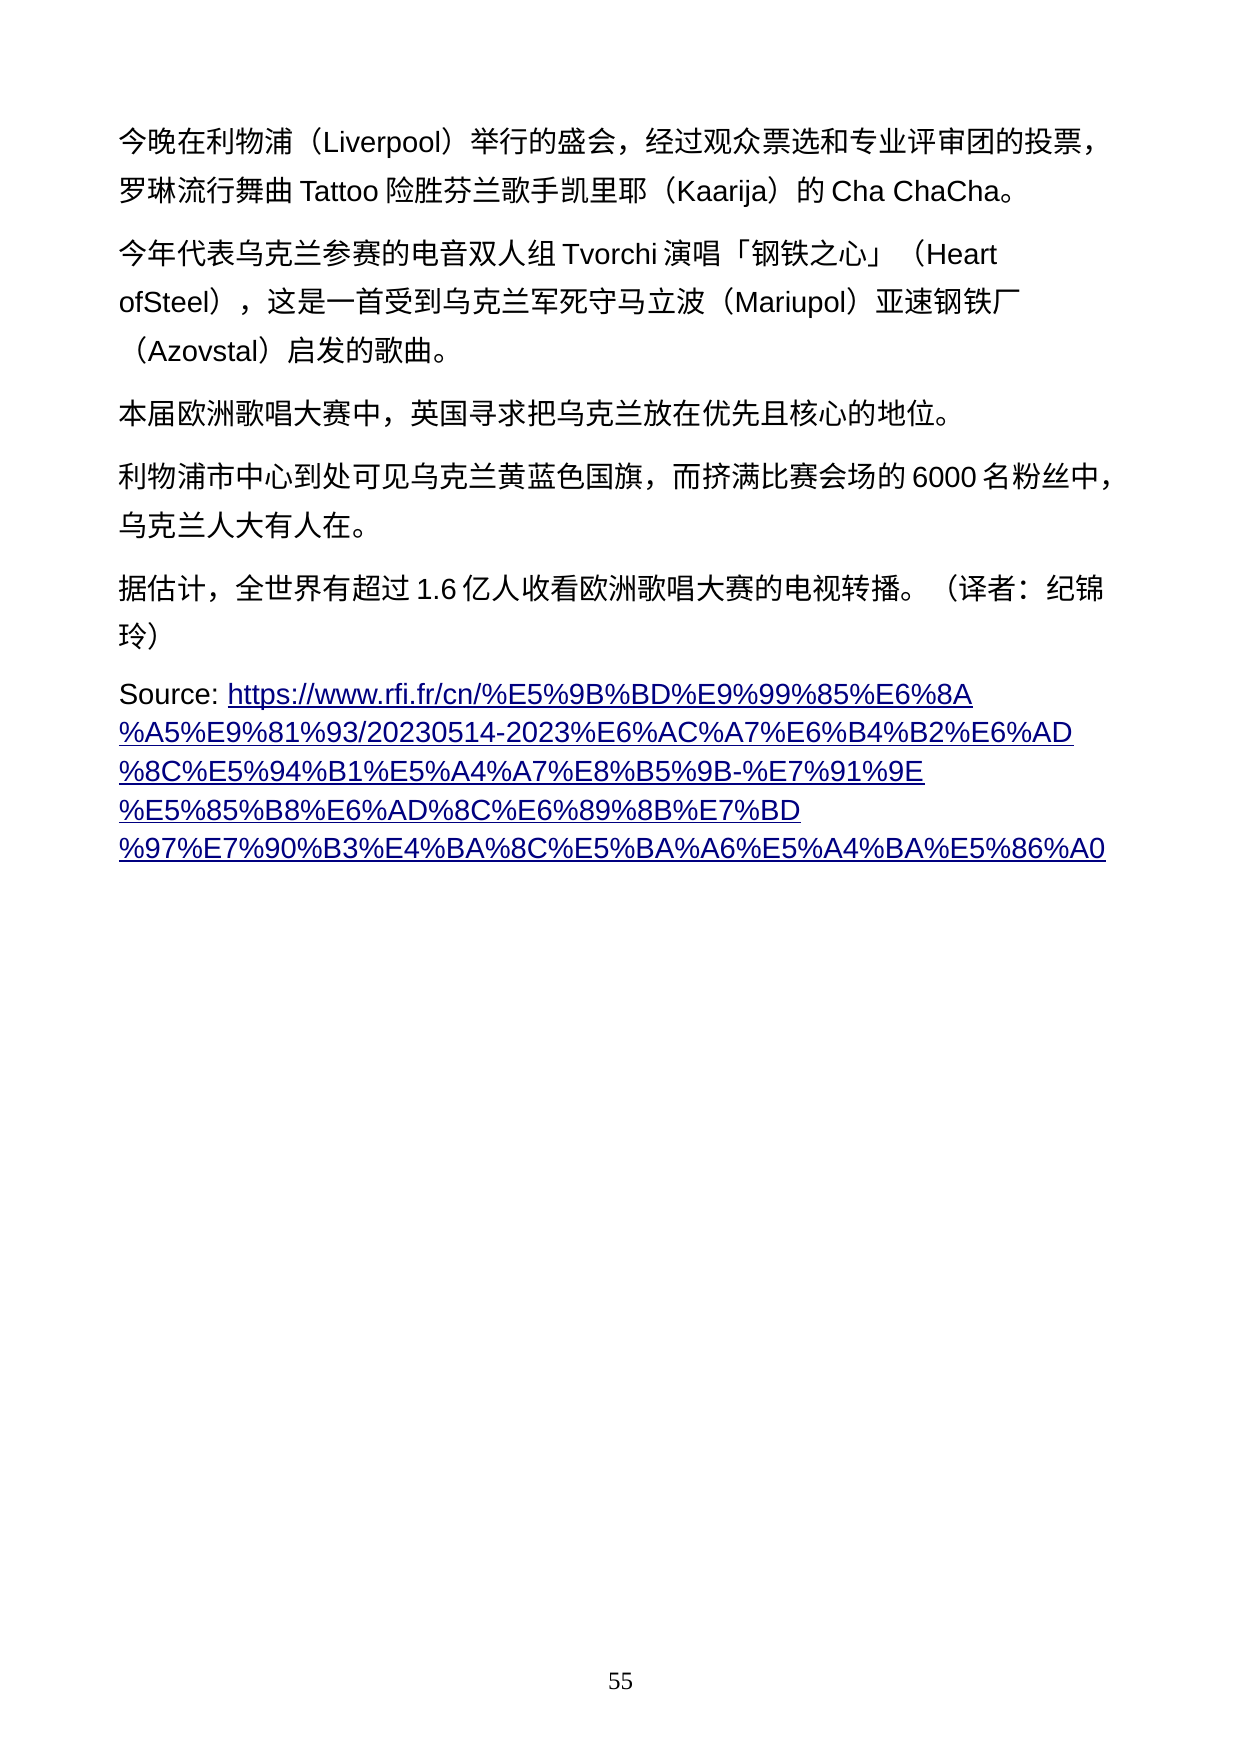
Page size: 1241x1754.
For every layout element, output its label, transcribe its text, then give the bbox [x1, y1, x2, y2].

text 据估计，全世界有超过1.6亿人收看欧洲歌唱大赛的电视转播。（译者：纪锦玲） [118, 565, 1122, 656]
text Source: https://www.rfi.fr/cn/%E5%9B%BD%E9%99%85%E6%8A%A5%E9%81%93/20230514-2023%E6%AC%A7%E6%B4%B2%E6%AD%8C%E5%94%B1%E5%A4%A7%E8%B5%9B-%E7%91%9E%E5%85%B8%E6%AD%8C%E6%89%8B%E7%BD%97%E7%90%B3%E4%BA%8C%E5%BA%A6%E5%A4%BA%E5%86%A0 [118, 677, 1122, 864]
text 今年代表乌克兰参赛的电音双人组Tvorchi演唱「钢铁之心」（Heart ofSteel），这是一首受到乌克兰军死守马立波（Mariupol）亚速钢铁厂（Azovstal）启发的歌曲。 [118, 230, 1122, 369]
text 利物浦市中心到处可见乌克兰黄蓝色国旗，而挤满比赛会场的6000名粉丝中，乌克兰人大有人在。 [118, 453, 1122, 544]
text 本届欧洲歌唱大赛中，英国寻求把乌克兰放在优先且核心的地位。 [118, 390, 1122, 433]
text 今晚在利物浦（Liverpool）举行的盛会，经过观众票选和专业评审团的投票，罗琳流行舞曲Tattoo险胜芬兰歌手凯里耶（Kaarija）的Cha ChaCha。 [118, 118, 1122, 209]
